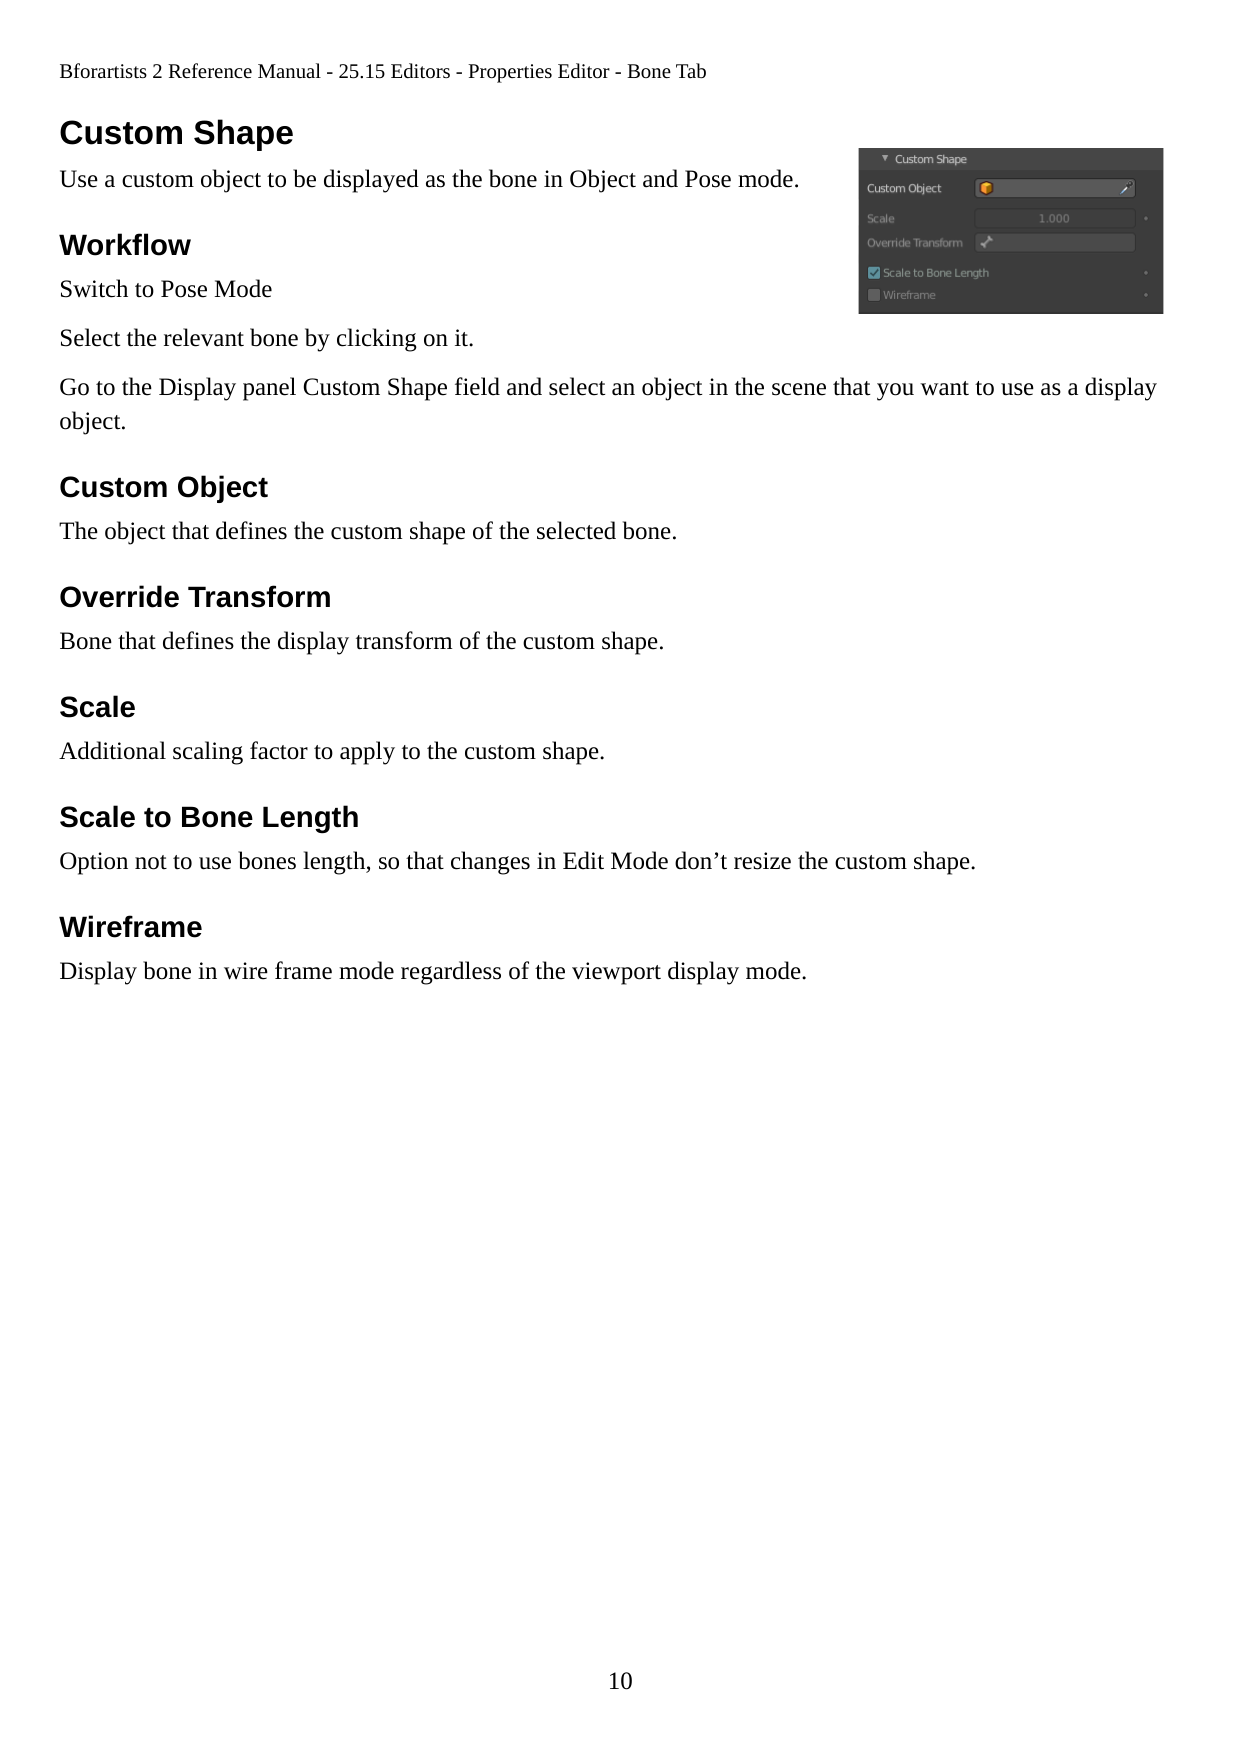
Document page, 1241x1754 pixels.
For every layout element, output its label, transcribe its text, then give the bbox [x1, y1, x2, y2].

text Switch to Pose Mode [59, 274, 858, 302]
text [1164, 274, 1181, 302]
subtitle [1164, 227, 1181, 261]
text Select the relevant bone by clicking on it. [59, 323, 1181, 351]
text Go to the Display panel Custom Shape field and select an object in the scene that you want to use as a display object. [59, 372, 1181, 435]
subtitle Custom Object [59, 470, 1181, 504]
text Display bone in wire frame mode regardless of the viewport display mode. [59, 956, 1181, 984]
text Bone that defines the display transform of the custom shape. [59, 626, 1181, 655]
picture [858, 148, 1164, 314]
subtitle Override Transform [59, 580, 1181, 613]
subtitle Wireframe [59, 909, 1181, 943]
text Option not to use bones length, so that changes in Edit Mode don’t resize the custom shape. [59, 846, 1181, 874]
text The object that defines the custom shape of the selected bone. [59, 516, 1181, 545]
subtitle Workflow [59, 227, 858, 261]
text Use a custom object to be displayed as the bone in Object and Pose mode. [59, 164, 858, 192]
subtitle Scale to Bone Length [59, 799, 1181, 833]
text Additional scaling factor to apply to the custom shape. [59, 736, 1181, 765]
subtitle Custom Shape [59, 113, 1181, 151]
subtitle Scale [59, 690, 1181, 723]
